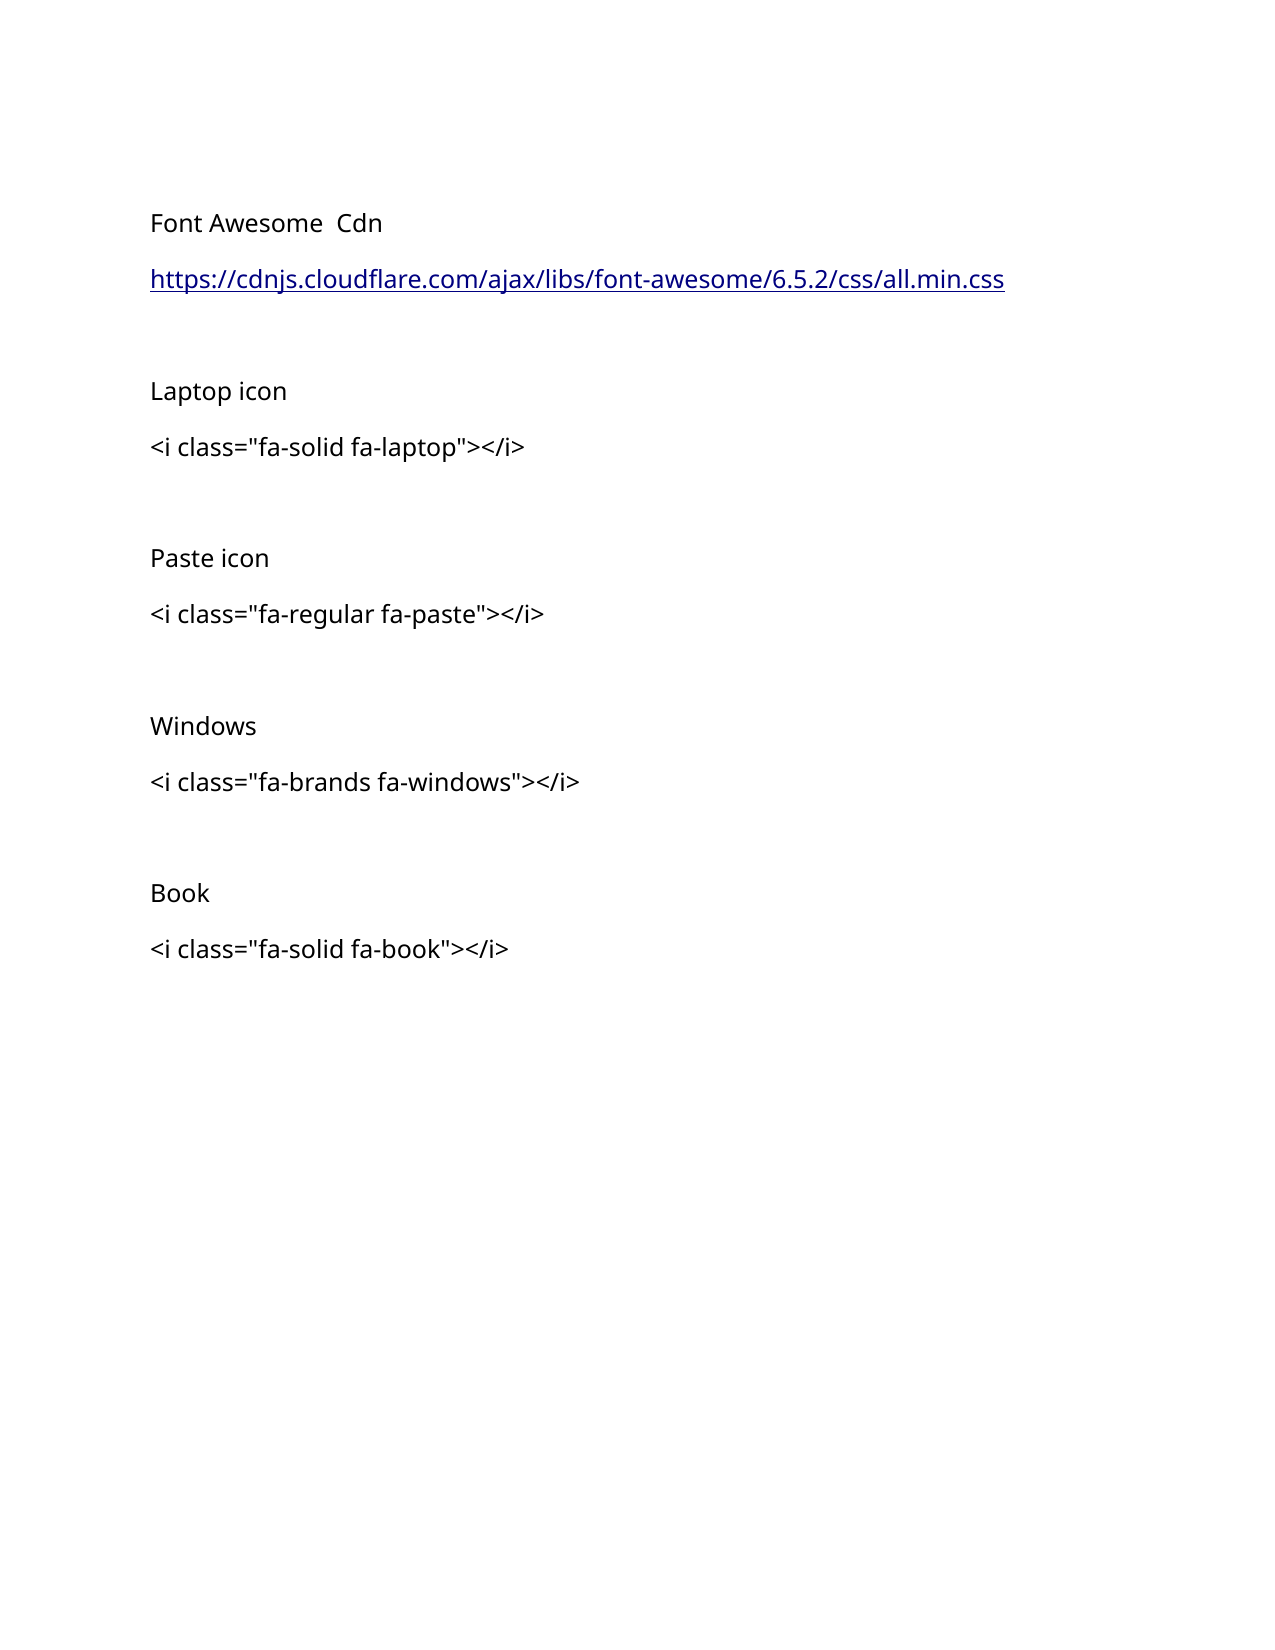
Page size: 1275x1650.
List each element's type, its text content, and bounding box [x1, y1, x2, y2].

text Font Awesome Cdn [150, 206, 1125, 240]
text Laptop icon [150, 373, 1125, 407]
text <i class="fa-solid fa-laptop"></i> [150, 429, 1125, 463]
text https://cdnjs.cloudflare.com/ajax/libs/font-awesome/6.5.2/css/all.min.css [150, 262, 1125, 296]
text <i class="fa-regular fa-paste"></i> [150, 597, 1125, 631]
text Paste icon [150, 541, 1125, 575]
text Windows [150, 708, 1125, 742]
text <i class="fa-solid fa-book"></i> [150, 932, 1125, 966]
text Book [150, 876, 1125, 910]
text <i class="fa-brands fa-windows"></i> [150, 764, 1125, 798]
